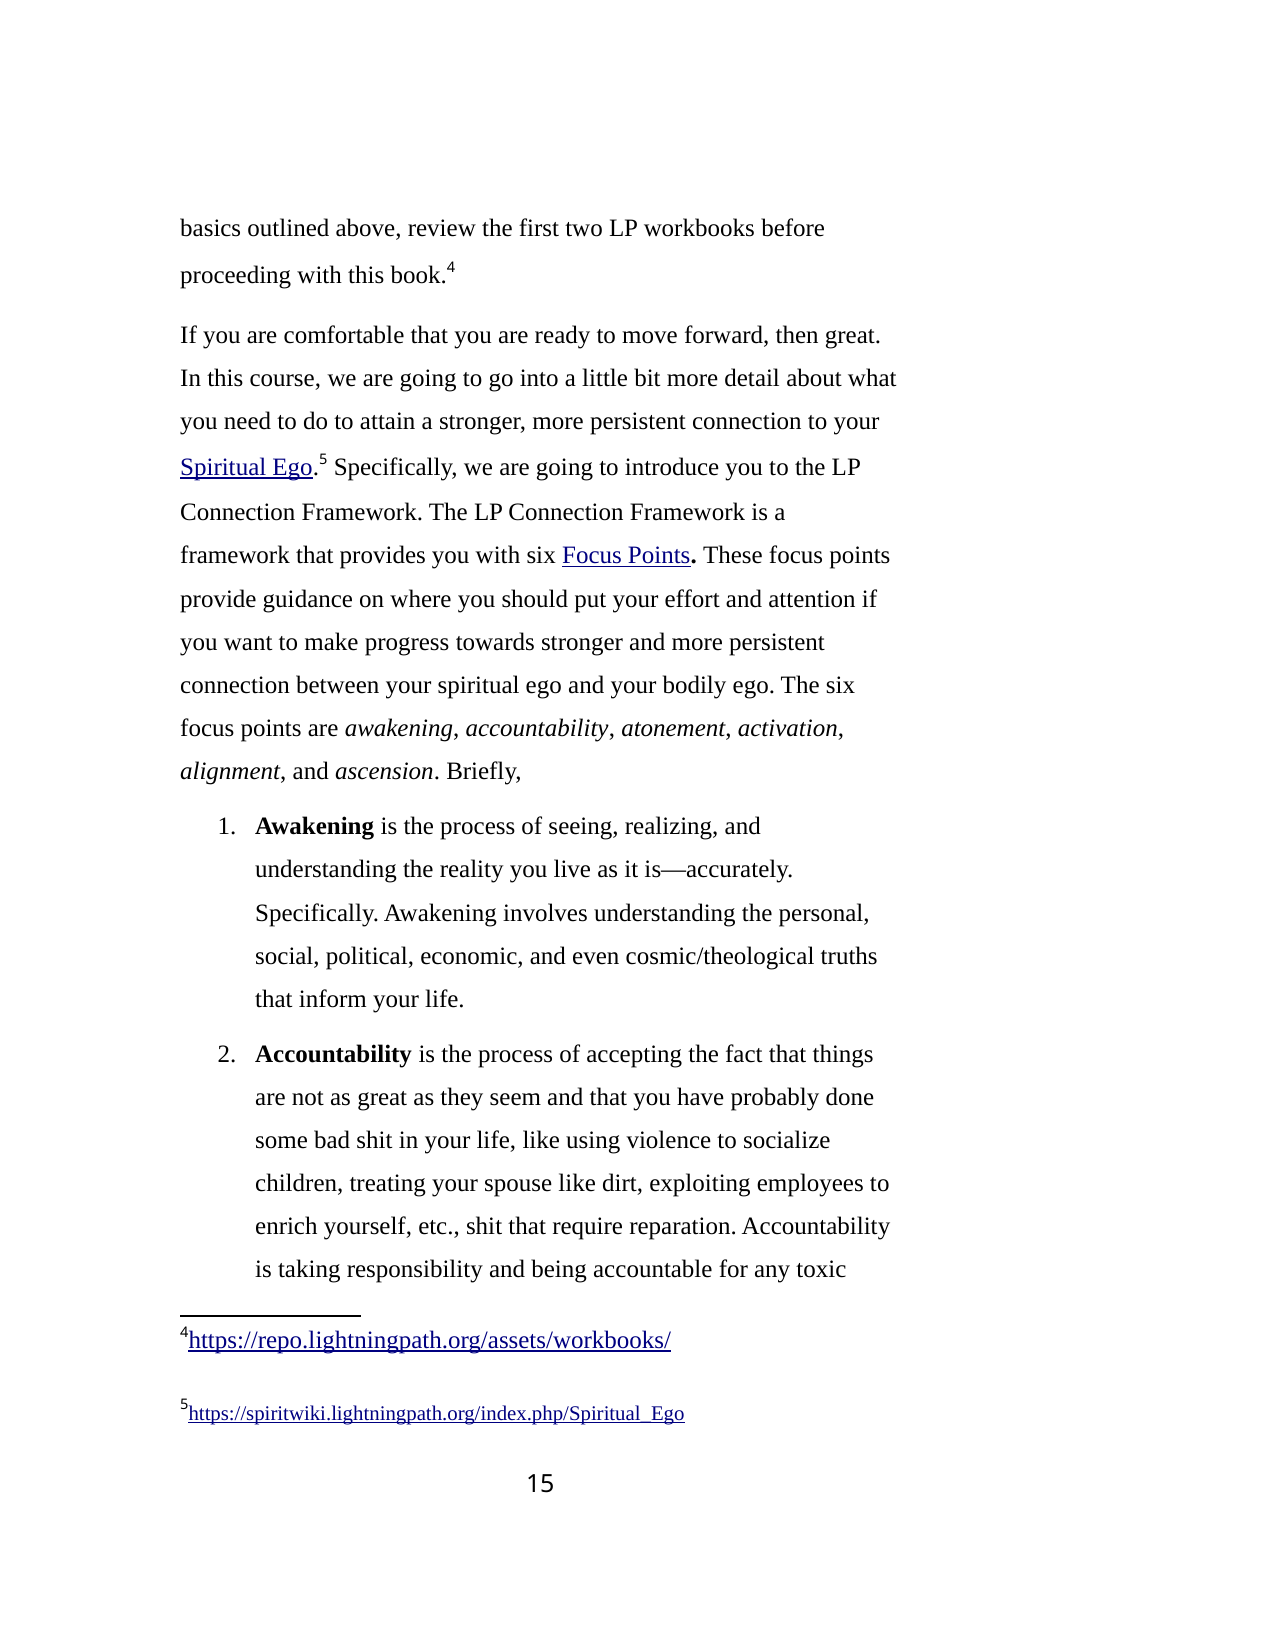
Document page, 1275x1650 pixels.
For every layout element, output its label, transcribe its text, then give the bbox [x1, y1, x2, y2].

list Accountability is the process of accepting the fact that things are not as great as they seem and that you have probably done some bad shit in your life, like using violence to socialize children, treating your spouse like dirt, exploiting employees to enrich yourself, etc., shit that require reparation. Accountability is taking responsibility and being accountable for any toxic [217, 1039, 900, 1283]
text basics outlined above, review the first two LP workbooks before proceeding with this book. [180, 213, 900, 291]
text https://spiritwiki.lightningpath.org/index.php/Spiritual_Ego [180, 1394, 900, 1428]
text If you are comfortable that you are ready to move forward, then great. In this course, we are going to go into a little bit more detail about what you need to do to attain a stronger, more persistent connection to your Spiritual Ego. Specifically, we are going to introduce you to the LP Connection Framework. The LP Connection Framework is a framework that provides you with six Focus Points. These focus points provide guidance on where you should put your effort and attention if you want to make progress towards stronger and more persistent connection between your spiritual ego and your bodily ego. The six focus points are awakening, accountability, atonement, activation, alignment, and ascension. Briefly, [180, 320, 900, 785]
list Awakening is the process of seeing, realizing, and understanding the reality you live as it is—accurately. Specifically. Awakening involves understanding the personal, social, political, economic, and even cosmic/theological truths that inform your life. [217, 811, 900, 1013]
text https://repo.lightningpath.org/assets/workbooks/ [180, 1322, 900, 1356]
